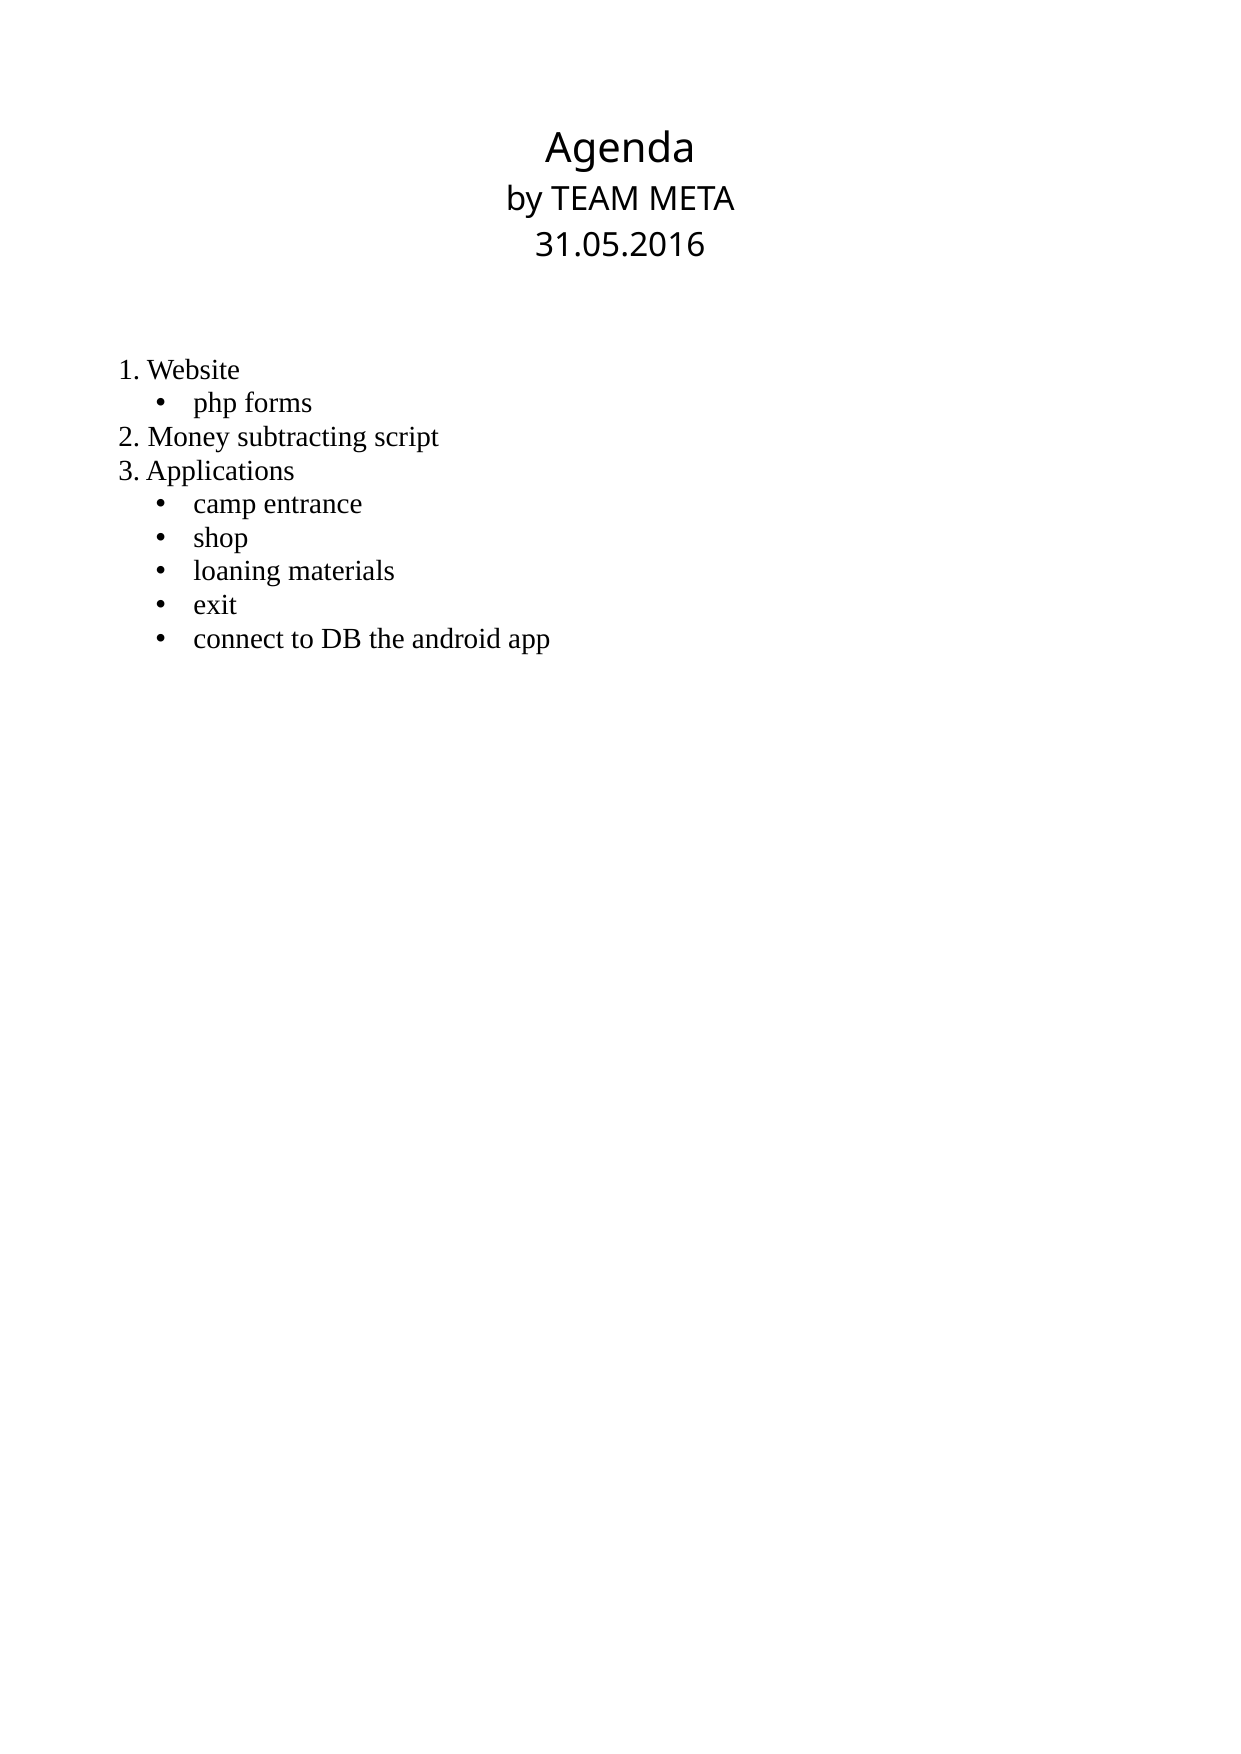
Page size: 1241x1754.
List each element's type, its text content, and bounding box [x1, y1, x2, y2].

list shop [156, 520, 1122, 553]
text Agenda [118, 118, 1122, 175]
list loaning materials [156, 553, 1122, 587]
list exit [156, 587, 1122, 621]
list camp entrance [156, 486, 1122, 520]
text by TEAM META [118, 175, 1122, 220]
list connect to DB the android app [156, 621, 1122, 654]
text 31.05.2016 [118, 220, 1122, 266]
list php forms [156, 386, 1122, 419]
text 3. Applications [118, 453, 1122, 486]
text 2. Money subtracting script [118, 419, 1122, 453]
text 1. Website [118, 352, 1122, 386]
